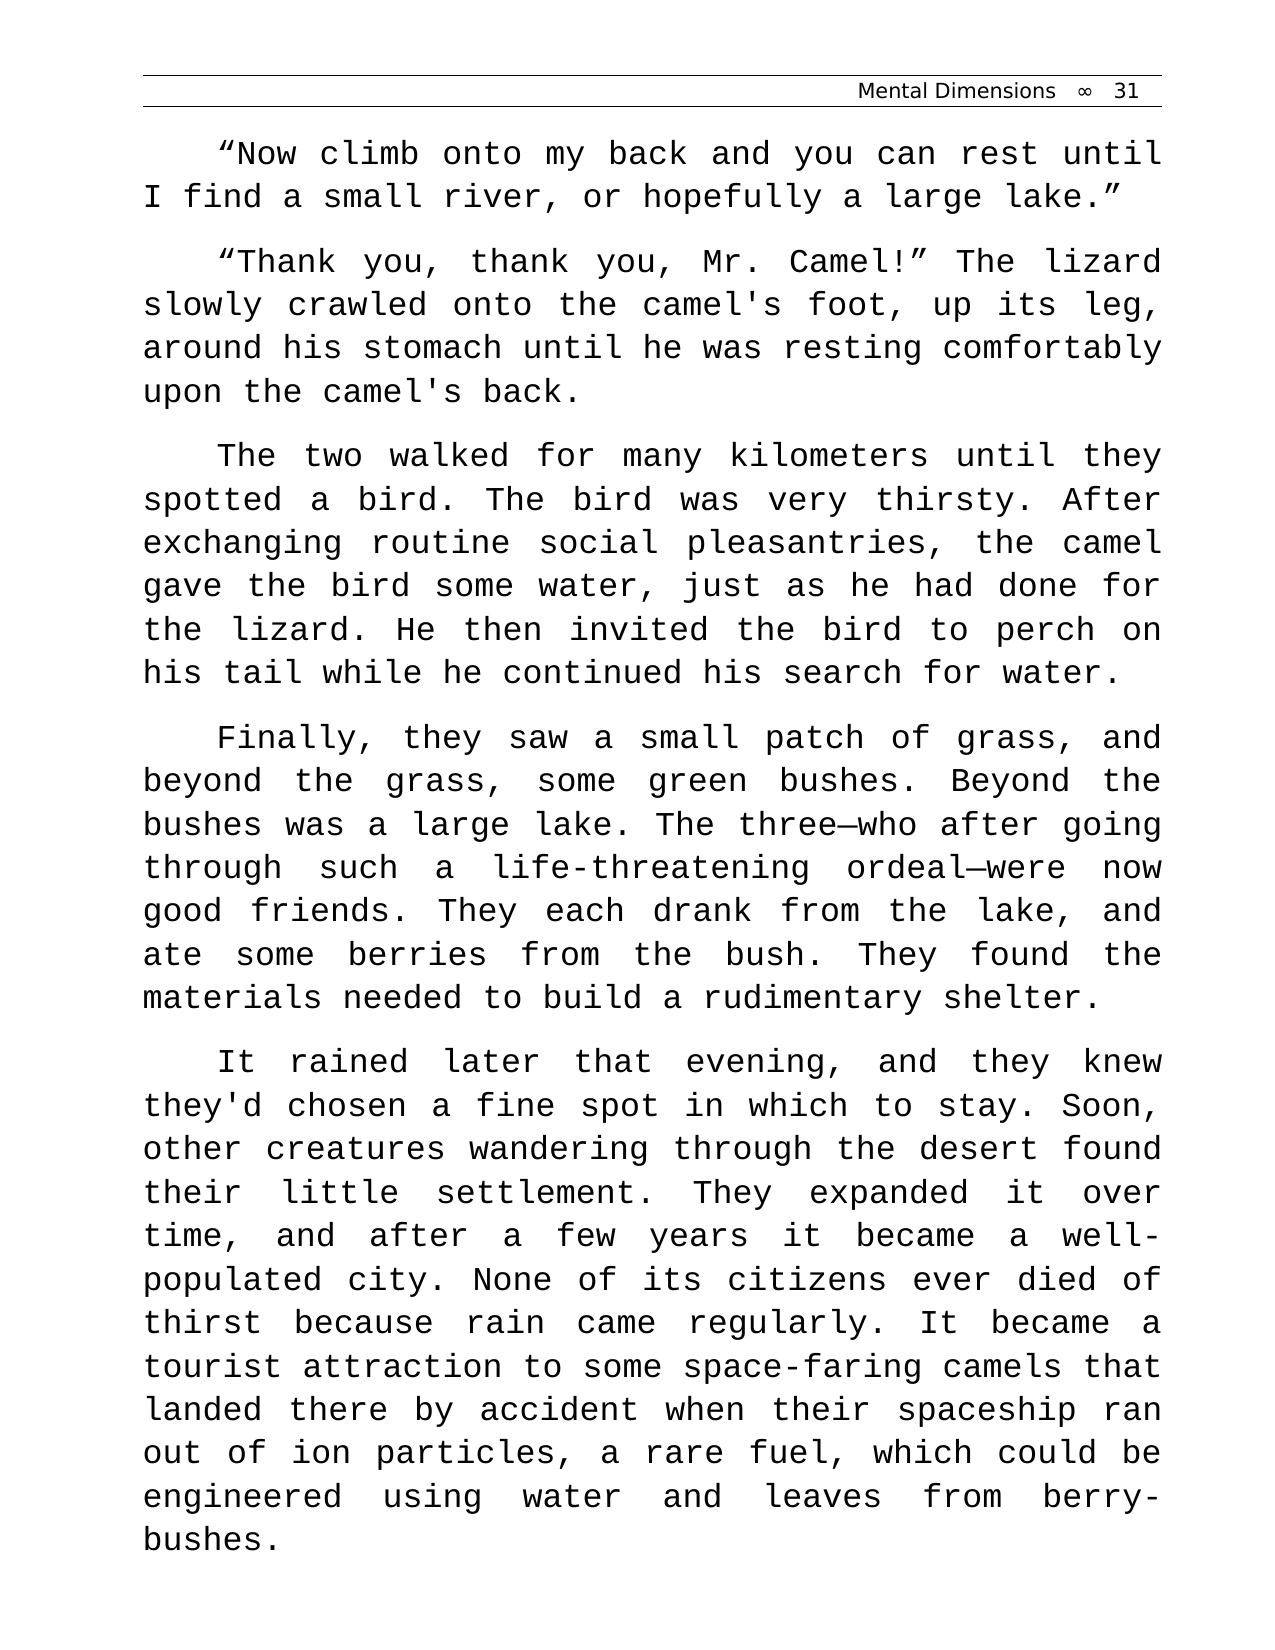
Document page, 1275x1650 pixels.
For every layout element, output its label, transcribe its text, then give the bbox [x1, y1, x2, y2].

text The two walked for many kilometers until they spotted a bird. The bird was very thirsty. After exchanging routine social pleasantries, the camel gave the bird some water, just as he had done for the lizard. He then invited the bird to perch on his tail while he continued his search for water. [142, 439, 1162, 694]
text “Thank you, thank you, Mr. Camel!” The lizard slowly crawled onto the camel's foot, up its leg, around his stomach until he was resting comfortably upon the camel's back. [142, 244, 1162, 412]
text Finally, they saw a small patch of grass, and beyond the grass, some green bushes. Beyond the bushes was a large lake. The three—who after going through such a life-threatening ordeal—were now good friends. They each drank from the lake, and ate some berries from the bush. They found the materials needed to build a rudimentary shelter. [142, 720, 1162, 1019]
text “Now climb onto my back and you can rest until I find a small river, or hopefully a large lake.” [142, 137, 1162, 218]
text It rained later that evening, and they knew they'd chosen a fine spot in which to stay. Soon, other creatures wandering through the desert found their little settlement. They expanded it over time, and after a few years it became a well-populated city. None of its citizens ever died of thirst because rain came regularly. It became a tourist attraction to some space-faring camels that landed there by accident when their spaceship ran out of ion particles, a rare fuel, which could be engineered using water and leaves from berry-bushes. [142, 1045, 1162, 1561]
